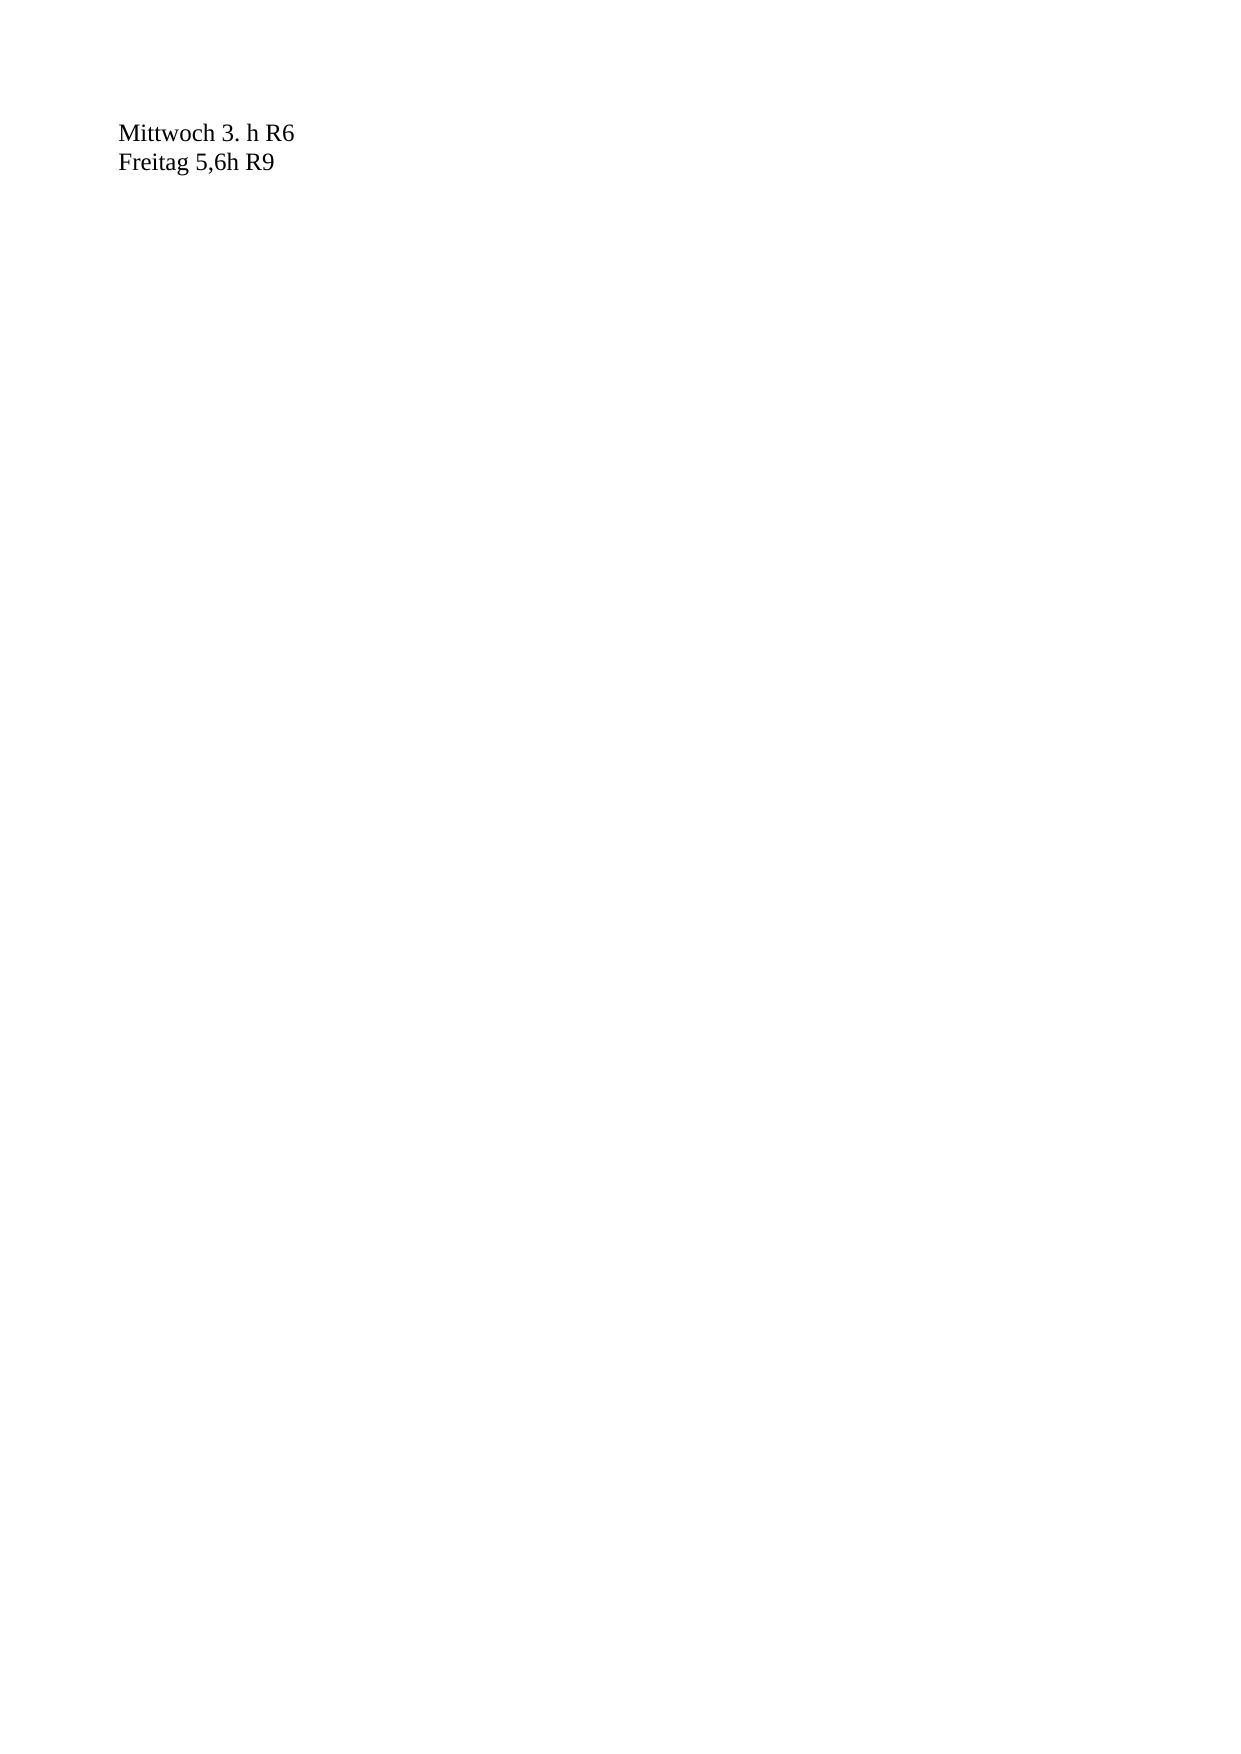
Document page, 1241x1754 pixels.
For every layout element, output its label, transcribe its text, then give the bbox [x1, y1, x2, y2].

text Freitag 5,6h R9 [118, 147, 1122, 176]
text Mittwoch 3. h R6 [118, 118, 1122, 147]
